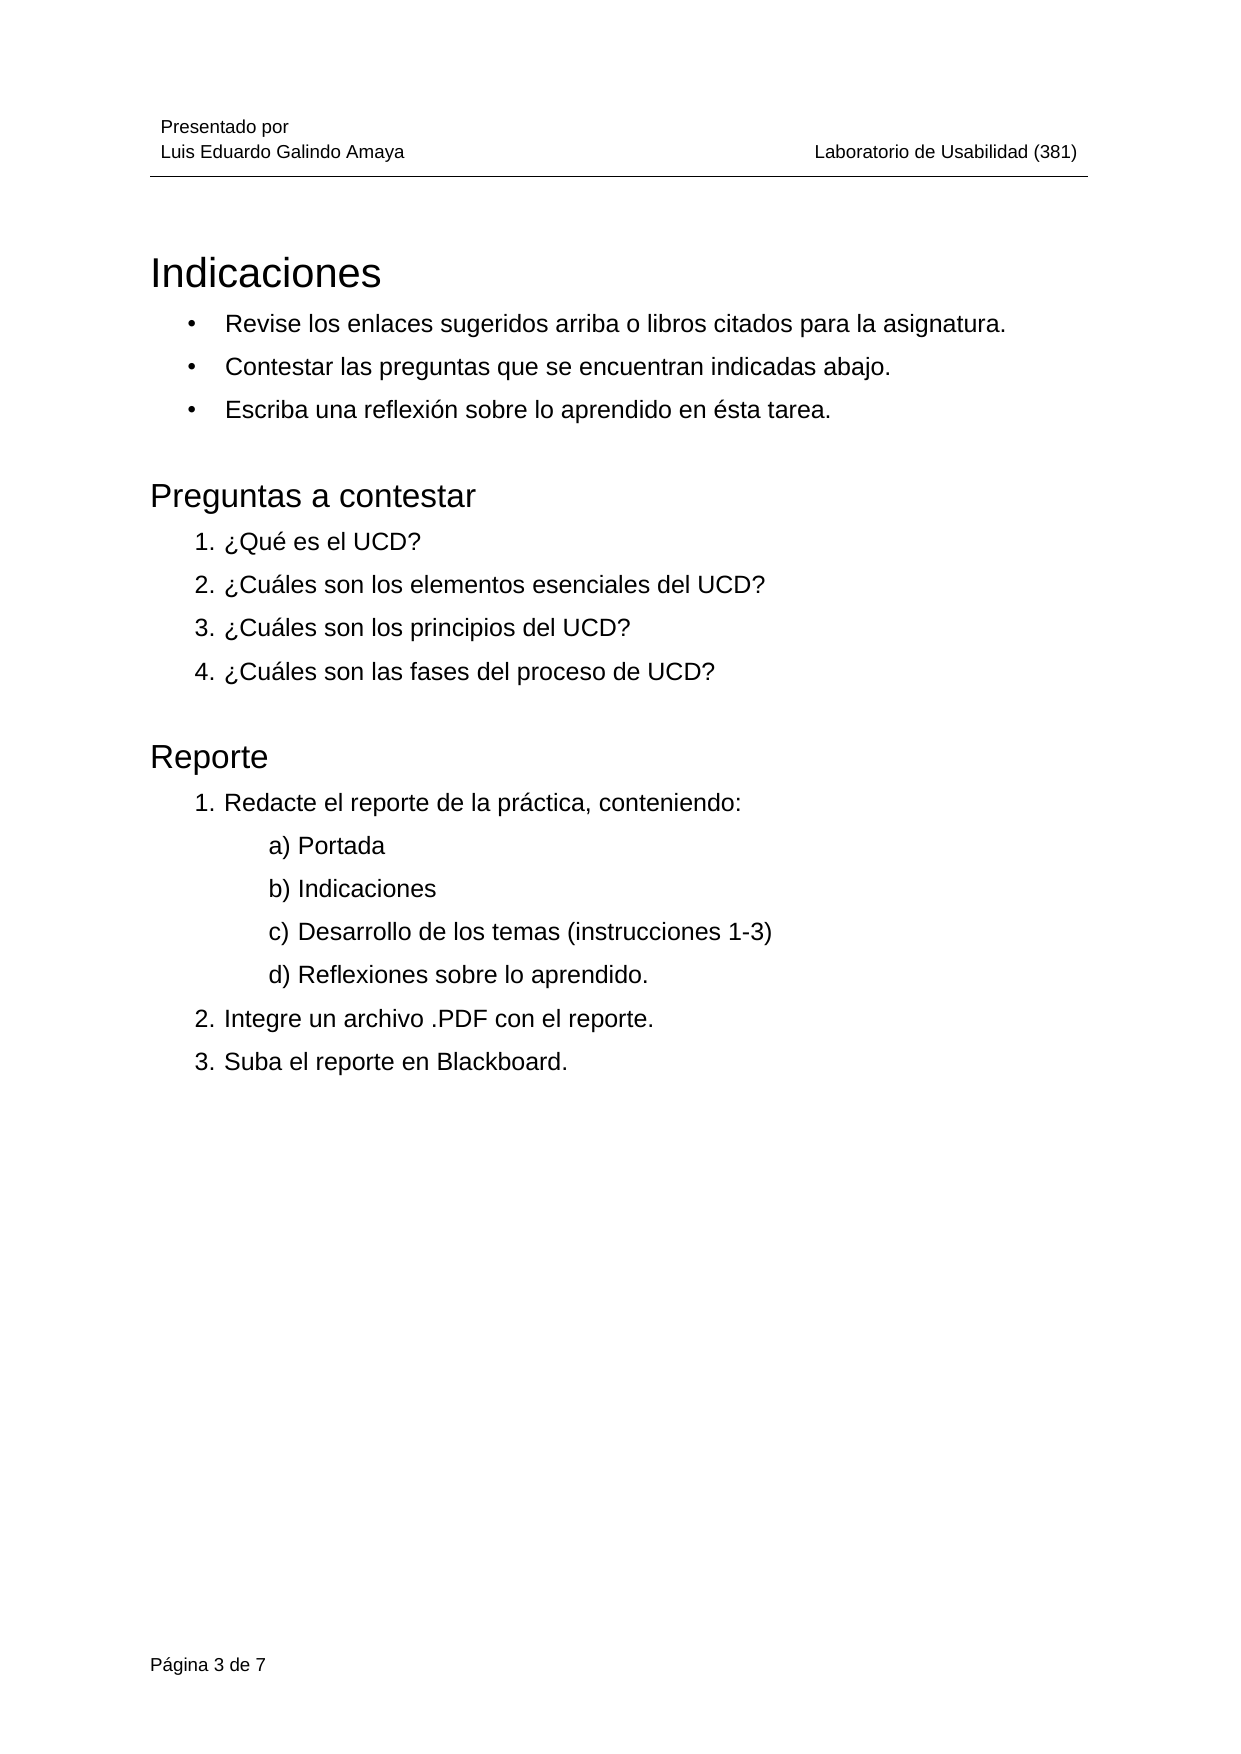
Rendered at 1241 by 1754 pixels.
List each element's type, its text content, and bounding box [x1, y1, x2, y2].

list ¿Cuáles son los principios del UCD? [194, 613, 1090, 642]
list Portada [268, 831, 1090, 860]
list Suba el reporte en Blackboard. [194, 1047, 1090, 1076]
list Reflexiones sobre lo aprendido. [268, 961, 1090, 989]
subtitle Reporte [150, 737, 1090, 776]
list ¿Cuáles son las fases del proceso de UCD? [194, 656, 1090, 685]
list Integre un archivo .PDF con el reporte. [194, 1004, 1090, 1032]
subtitle Indicaciones [150, 248, 1090, 296]
subtitle Preguntas a contestar [150, 476, 1090, 514]
list Indicaciones [268, 874, 1090, 903]
list Revise los enlaces sugeridos arriba o libros citados para la asignatura. [187, 309, 1090, 338]
list Escriba una reflexión sobre lo aprendido en ésta tarea. [187, 395, 1090, 424]
list Contestar las preguntas que se encuentran indicadas abajo. [187, 352, 1090, 381]
list Desarrollo de los temas (instrucciones 1-3) [268, 917, 1090, 946]
list ¿Qué es el UCD? [194, 527, 1090, 556]
list Redacte el reporte de la práctica, conteniendo: [194, 788, 1090, 817]
list ¿Cuáles son los elementos esenciales del UCD? [194, 570, 1090, 599]
